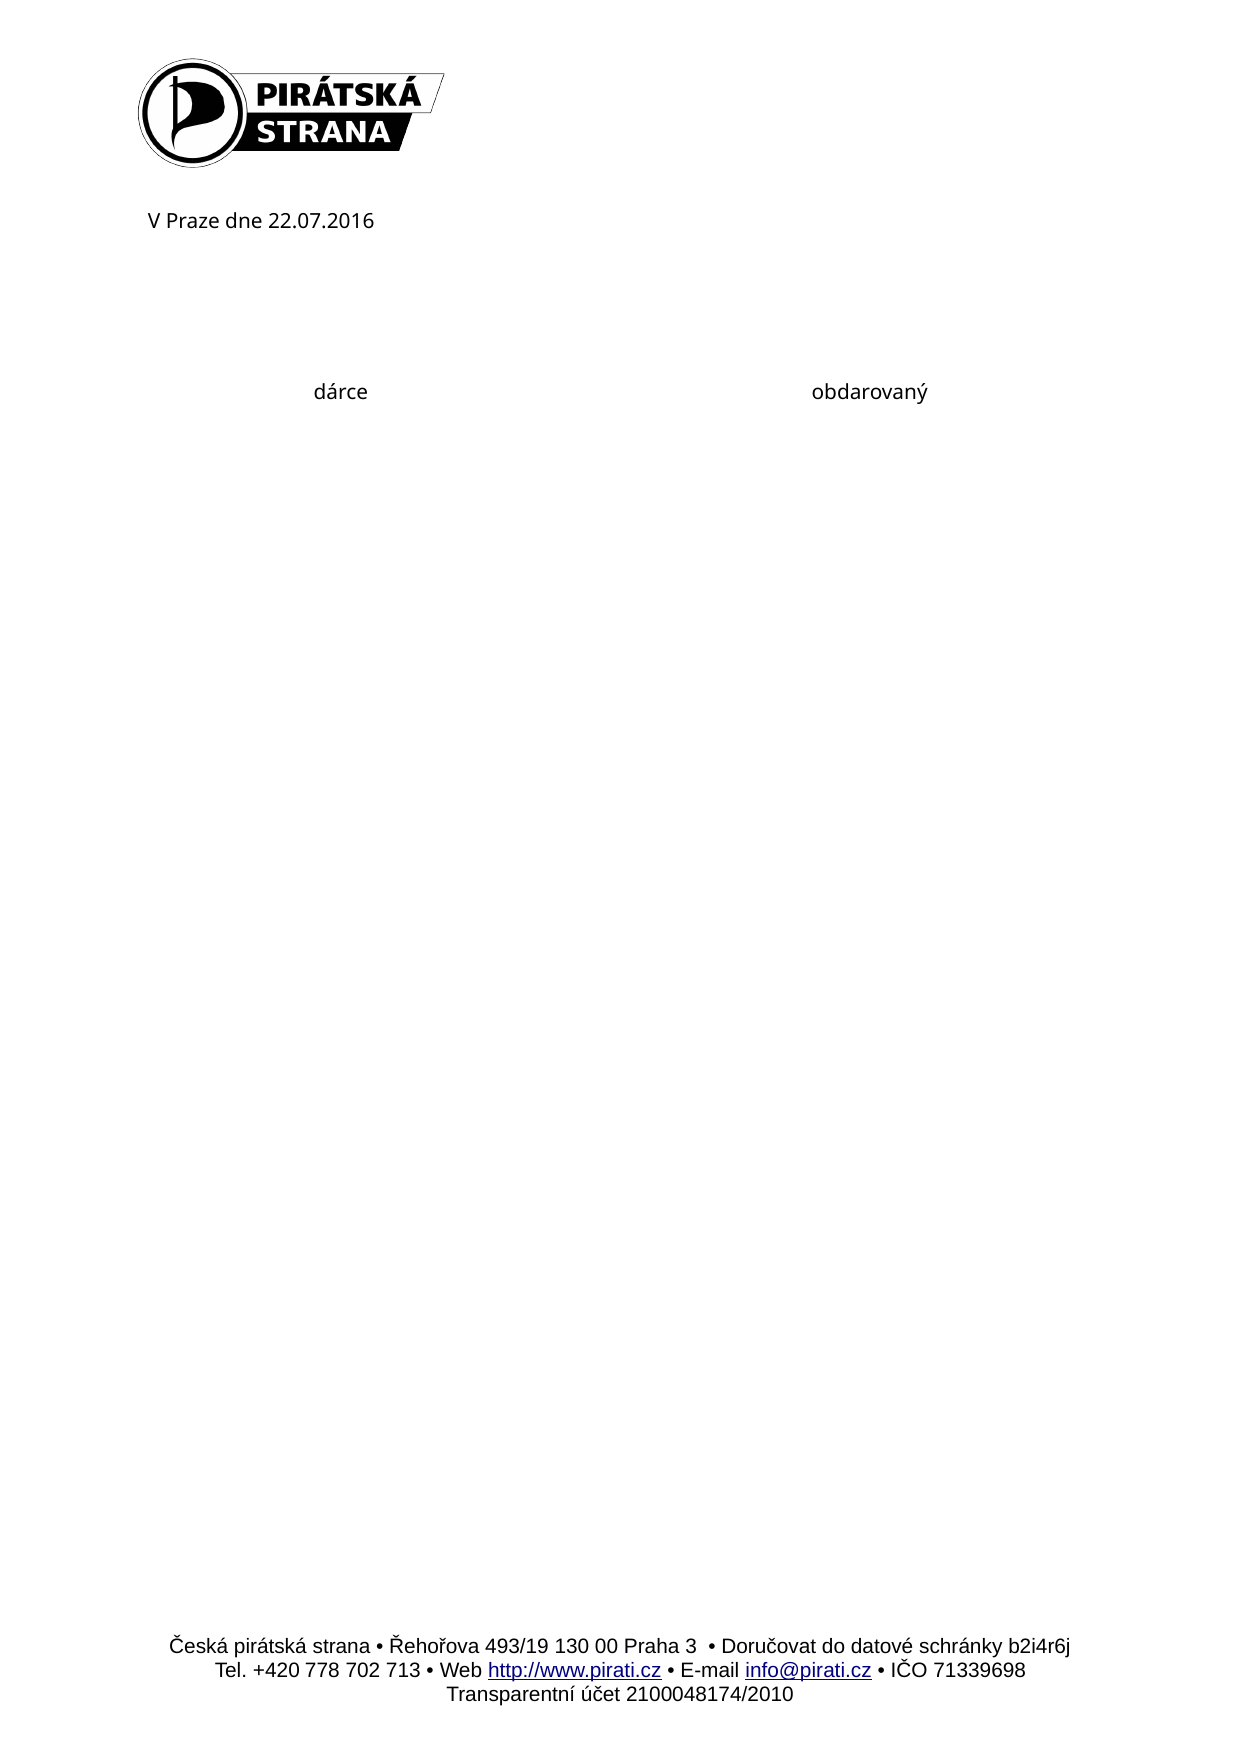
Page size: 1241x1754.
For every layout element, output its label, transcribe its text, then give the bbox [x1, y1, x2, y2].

text dárce obdarovaný [148, 377, 1093, 406]
picture [123, 43, 459, 182]
text V Praze dne 22.07.2016 [148, 207, 1093, 235]
